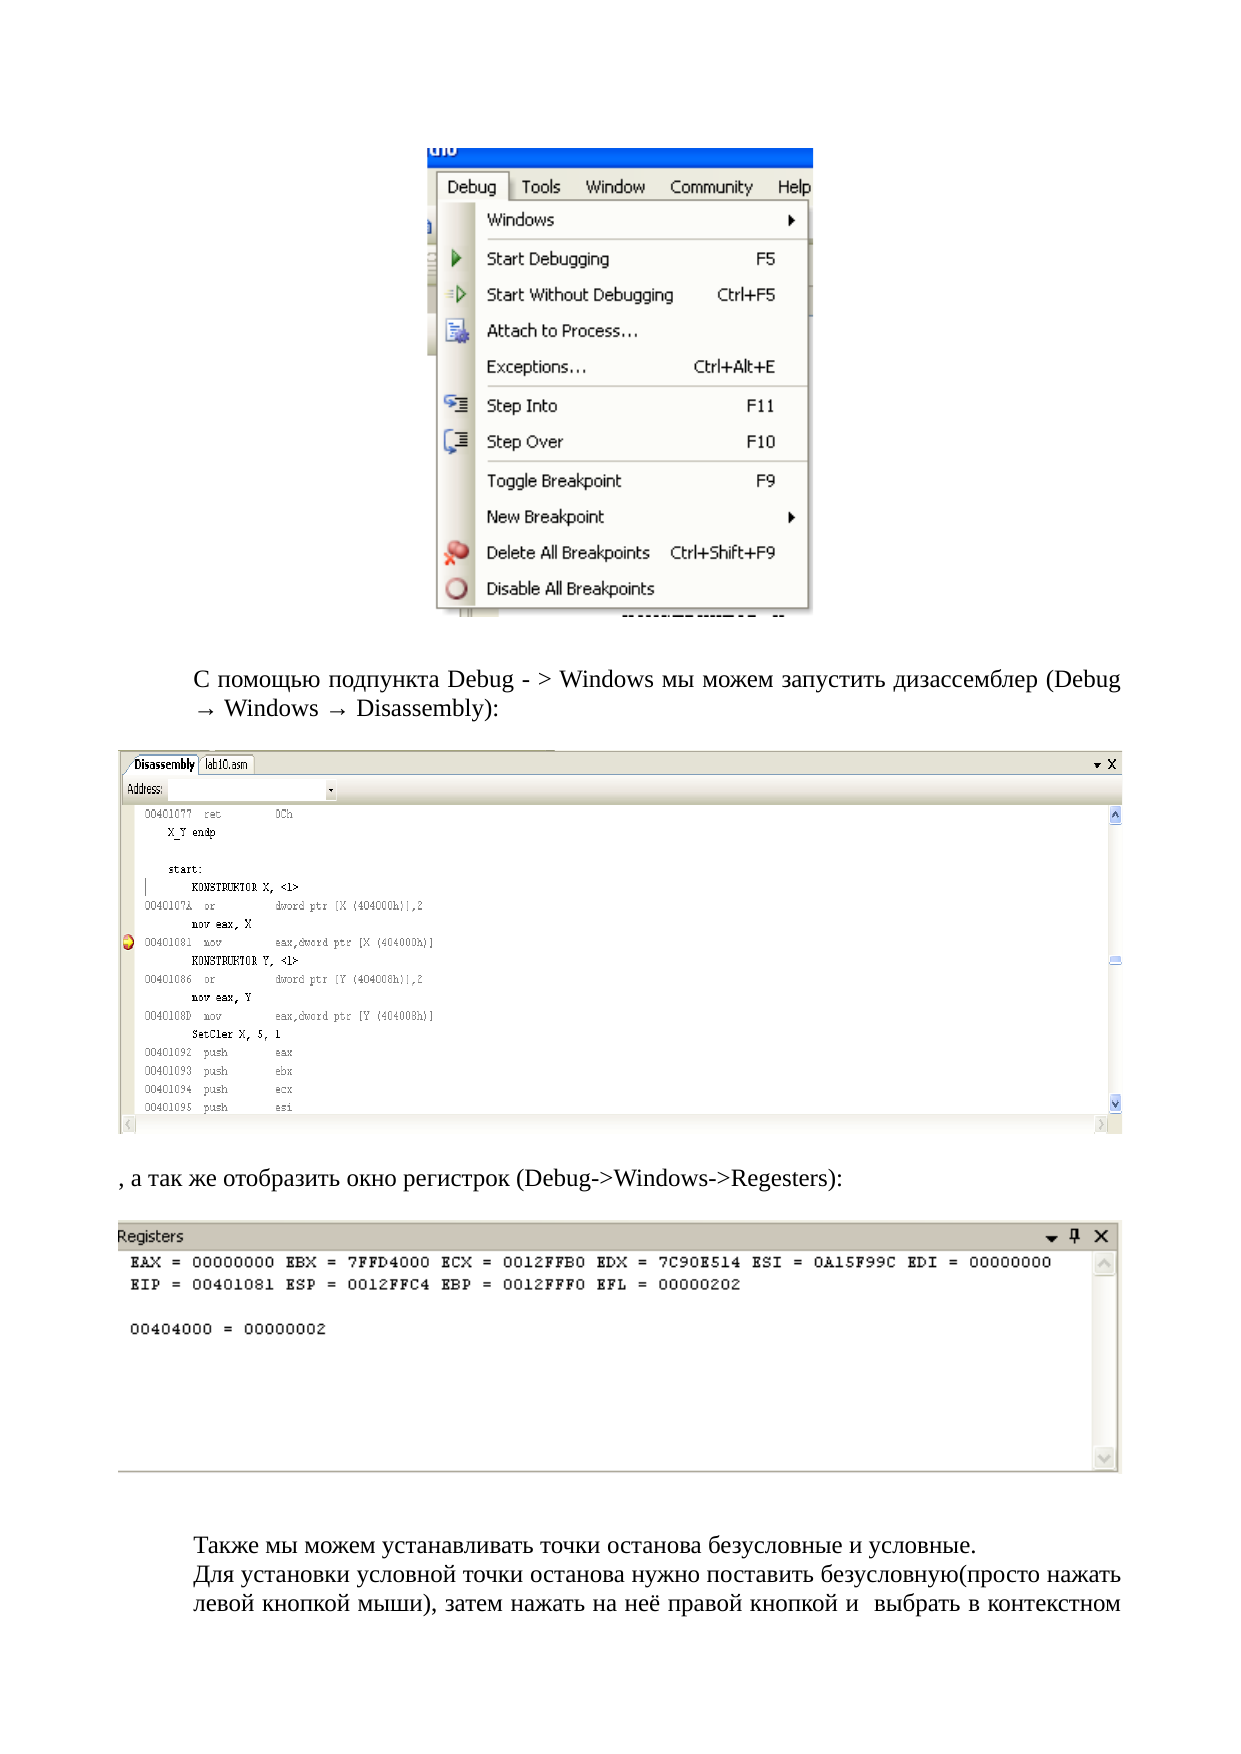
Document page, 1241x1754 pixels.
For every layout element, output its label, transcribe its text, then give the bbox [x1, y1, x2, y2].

text Также мы можем устанавливать точки останова безусловные и условные. [193, 1531, 1122, 1559]
text С помощью подпункта Debug - > Windows мы можем запустить дизассемблер (Debug → Windows → Disassembly): [193, 664, 1122, 722]
picture [118, 750, 1123, 1134]
text Для установки условной точки останова нужно поставить безусловную(просто нажать левой кнопкой мыши), затем нажать на неё правой кнопкой и выбрать в контекстном [193, 1559, 1122, 1617]
picture [427, 148, 814, 617]
text , а так же отобразить окно регистрок (Debug->Windows->Regesters): [118, 1163, 1122, 1192]
picture [118, 1220, 1123, 1474]
